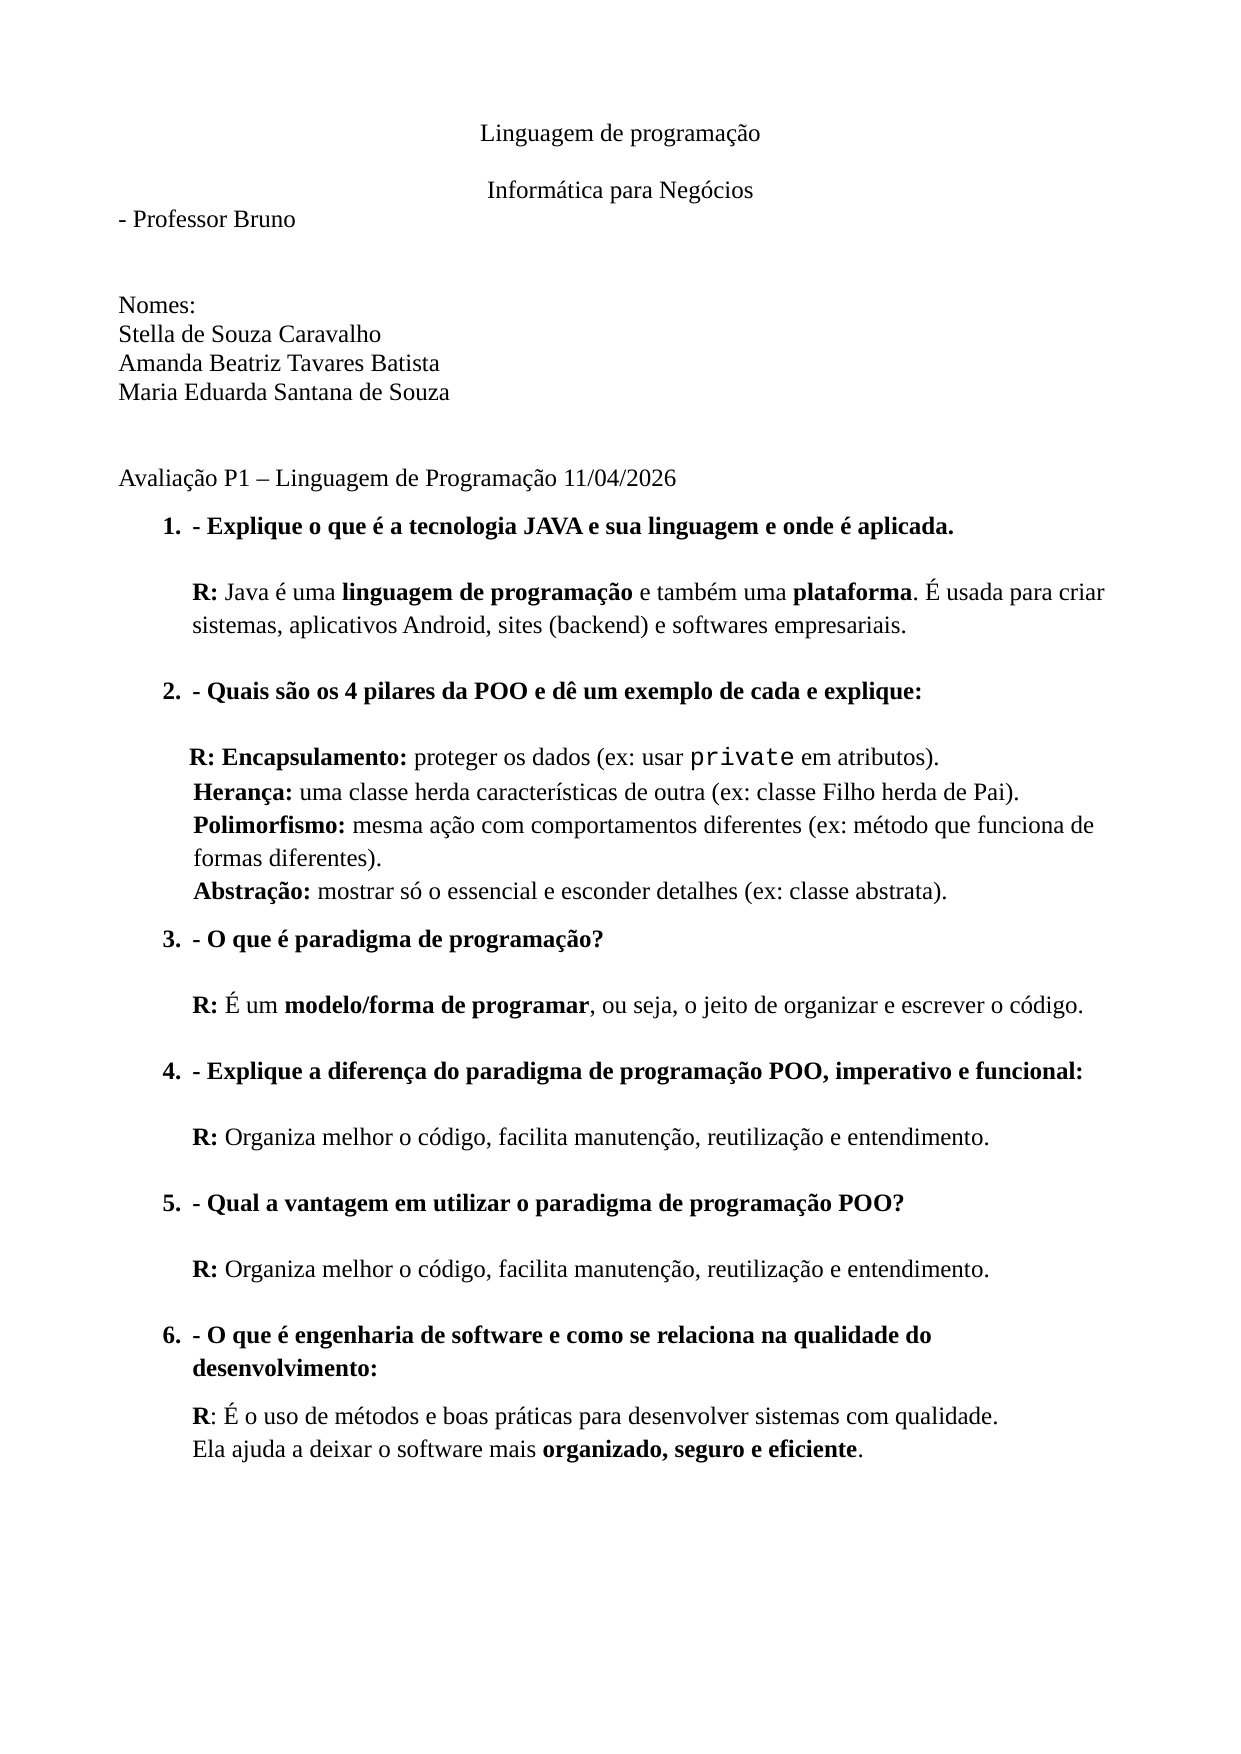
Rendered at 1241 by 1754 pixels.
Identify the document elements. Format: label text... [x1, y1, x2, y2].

list - Explique o que é a tecnologia JAVA e sua linguagem e onde é aplicada. [162, 511, 1122, 539]
text Linguagem de programação [118, 118, 1122, 147]
list R: É o uso de métodos e boas práticas para desenvolver sistemas com qualidade. Ela ajuda a deixar o software mais organizado, seguro e eficiente. [162, 1401, 1122, 1463]
text Avaliação P1 – Linguagem de Programação 11/04/2026 [118, 463, 1122, 492]
list - Explique a diferença do paradigma de programação POO, imperativo e funcional: [162, 1056, 1122, 1085]
list R: Organiza melhor o código, facilita manutenção, reutilização e entendimento. [162, 1254, 1122, 1283]
list Abstração: mostrar só o essencial e esconder detalhes (ex: classe abstrata). [164, 876, 1122, 905]
list - Quais são os 4 pilares da POO e dê um exemplo de cada e explique: [162, 676, 1122, 704]
text Stella de Souza Caravalho [118, 319, 1122, 348]
text Maria Eduarda Santana de Souza [118, 377, 1122, 406]
list - Qual a vantagem em utilizar o paradigma de programação POO? [162, 1188, 1122, 1217]
list Polimorfismo: mesma ação com comportamentos diferentes (ex: método que funciona de formas diferentes). [164, 810, 1122, 872]
list R: Java é uma linguagem de programação e também uma plataforma. É usada para criar sistemas, aplicativos Android, sites (backend) e softwares empresariais. [162, 577, 1122, 638]
text Nomes: [118, 291, 1122, 319]
text Informática para Negócios [118, 176, 1122, 204]
list R: Organiza melhor o código, facilita manutenção, reutilização e entendimento. [162, 1122, 1122, 1151]
list R: Encapsulamento: proteger os dados (ex: usar private em atributos). [189, 742, 1122, 773]
list R: É um modelo/forma de programar, ou seja, o jeito de organizar e escrever o código. [162, 990, 1122, 1019]
list - O que é engenharia de software e como se relaciona na qualidade do desenvolvimento: [162, 1320, 1122, 1382]
text Amanda Beatriz Tavares Batista [118, 348, 1122, 377]
list - O que é paradigma de programação? [162, 924, 1122, 953]
list Herança: uma classe herda características de outra (ex: classe Filho herda de Pai). [164, 777, 1122, 806]
text - Professor Bruno [118, 204, 1122, 233]
